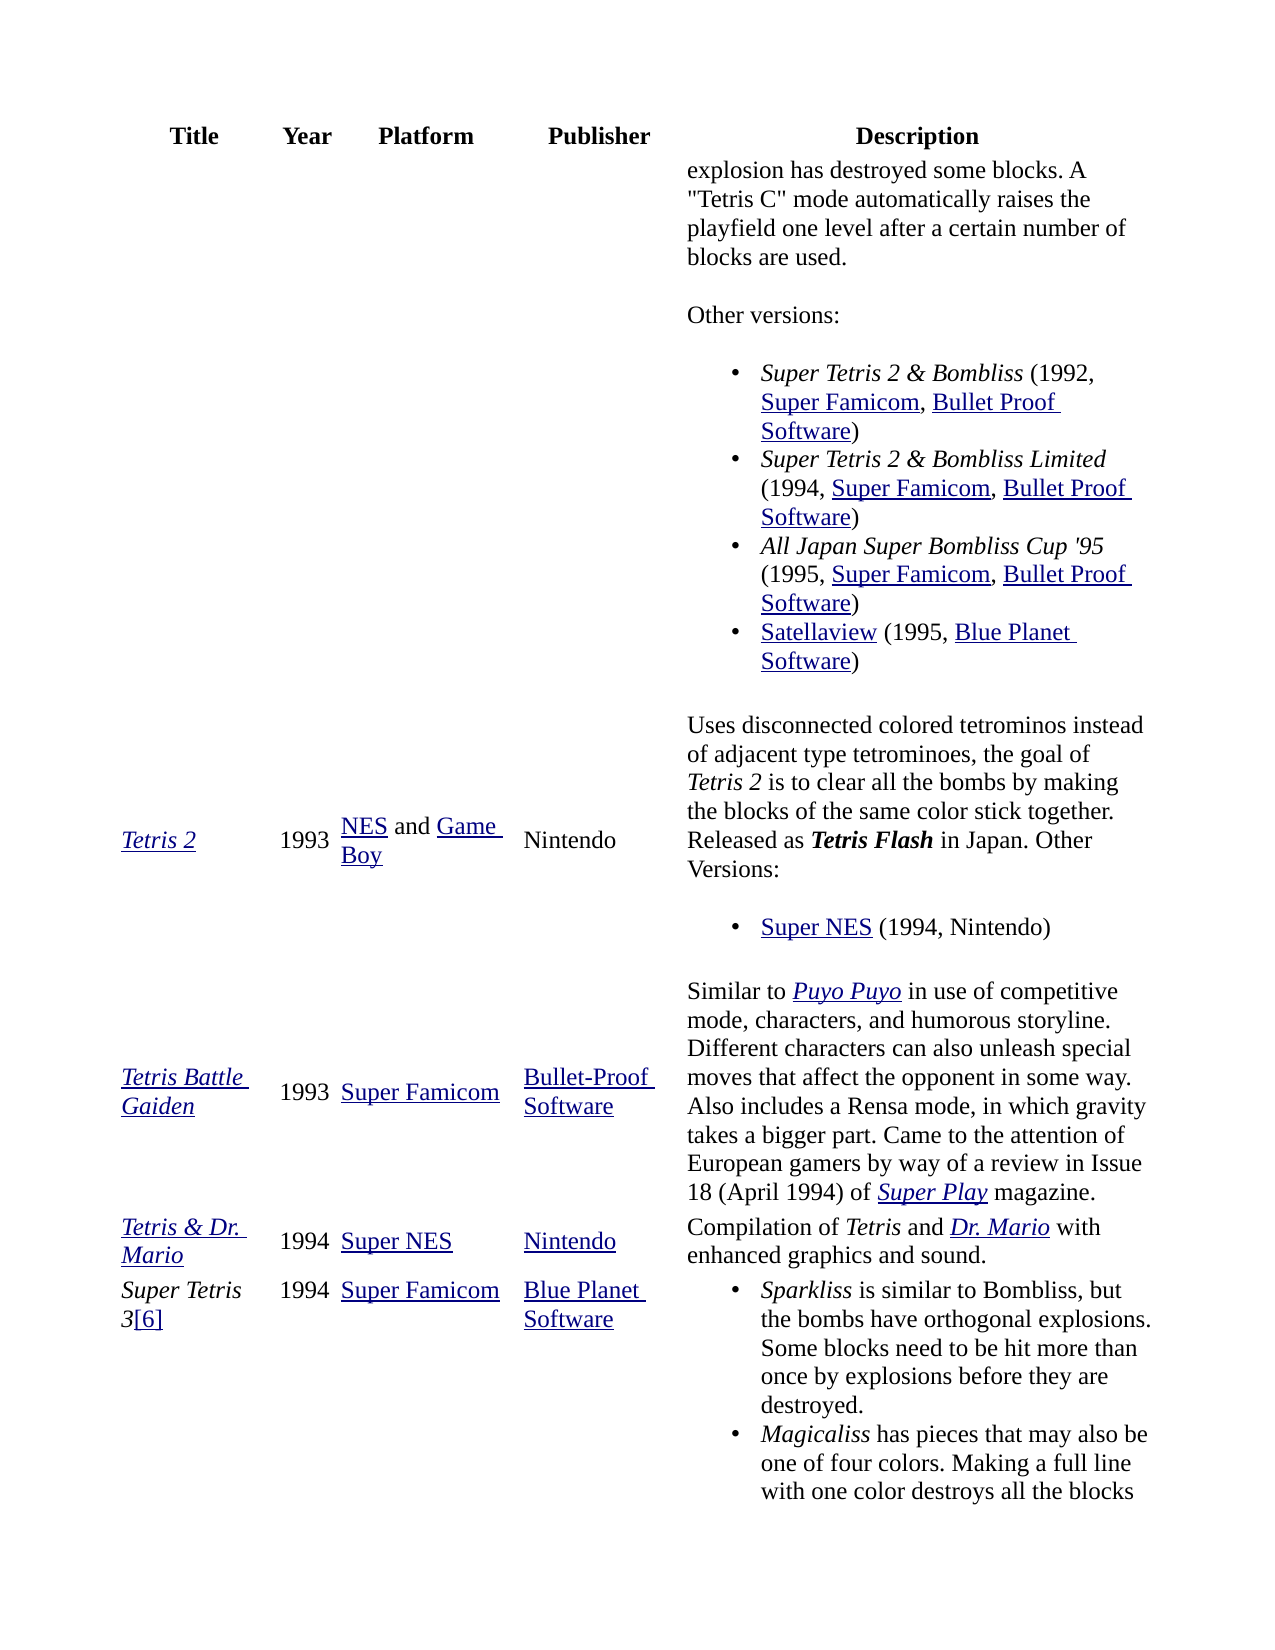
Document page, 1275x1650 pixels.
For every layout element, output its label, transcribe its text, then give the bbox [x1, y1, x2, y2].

table_cell Tetris Battle Gaiden [118, 973, 276, 1209]
table_cell Tetris & Dr. Mario [118, 1209, 276, 1272]
table_cell Nintendo [520, 1209, 684, 1272]
table_cell 1994 [276, 1209, 338, 1272]
table_cell explosion has destroyed some blocks. A "Tetris C" mode automatically raises the playfield one level after a certain number of blocks are used. Other versions: Super Tetris 2 & Bombliss (1992, Super Famicom, Bullet Proof Software) Super Tetris 2 & Bombliss Limited (1994, Super Famicom, Bullet Proof Software) All Japan Super Bombliss Cup '95 (1995, Super Famicom, Bullet Proof Software) Satellaview (1995, Blue Planet Software) [684, 153, 1157, 707]
table_cell NES and Game Boy [338, 707, 520, 973]
table_header Publisher [520, 118, 684, 153]
table_cell Blue Planet Software [520, 1272, 684, 1508]
table_cell Super Famicom [338, 973, 520, 1209]
table_cell Sparkliss is similar to Bombliss, but the bombs have orthogonal explosions. Some blocks need to be hit more than once by explosions before they are destroyed. Magicaliss has pieces that may also be one of four colors. Making a full line with one color destroys all the blocks [684, 1272, 1157, 1508]
table_cell Nintendo [520, 707, 684, 973]
table_cell Bullet-Proof Software [520, 973, 684, 1209]
table_cell Super NES [338, 1209, 520, 1272]
table_header Year [276, 118, 338, 153]
table_cell [118, 153, 276, 707]
table_cell 1993 [276, 973, 338, 1209]
table_header Title [118, 118, 276, 153]
table_cell Tetris 2 [118, 707, 276, 973]
table_cell [520, 153, 684, 707]
table_cell [338, 153, 520, 707]
table_cell 1994 [276, 1272, 338, 1508]
table_cell Uses disconnected colored tetrominos instead of adjacent type tetrominoes, the goal of Tetris 2 is to clear all the bombs by making the blocks of the same color stick together. Released as Tetris Flash in Japan. Other Versions: Super NES (1994, Nintendo) [684, 707, 1157, 973]
table_cell Super Tetris 3[6] [118, 1272, 276, 1508]
table_cell [276, 153, 338, 707]
table_header Description [684, 118, 1157, 153]
table_cell Super Famicom [338, 1272, 520, 1508]
table_header Platform [338, 118, 520, 153]
table_cell Similar to Puyo Puyo in use of competitive mode, characters, and humorous storyline. Different characters can also unleash special moves that affect the opponent in some way. Also includes a Rensa mode, in which gravity takes a bigger part. Came to the attention of European gamers by way of a review in Issue 18 (April 1994) of Super Play magazine. [684, 973, 1157, 1209]
table_cell Compilation of Tetris and Dr. Mario with enhanced graphics and sound. [684, 1209, 1157, 1272]
table_cell 1993 [276, 707, 338, 973]
